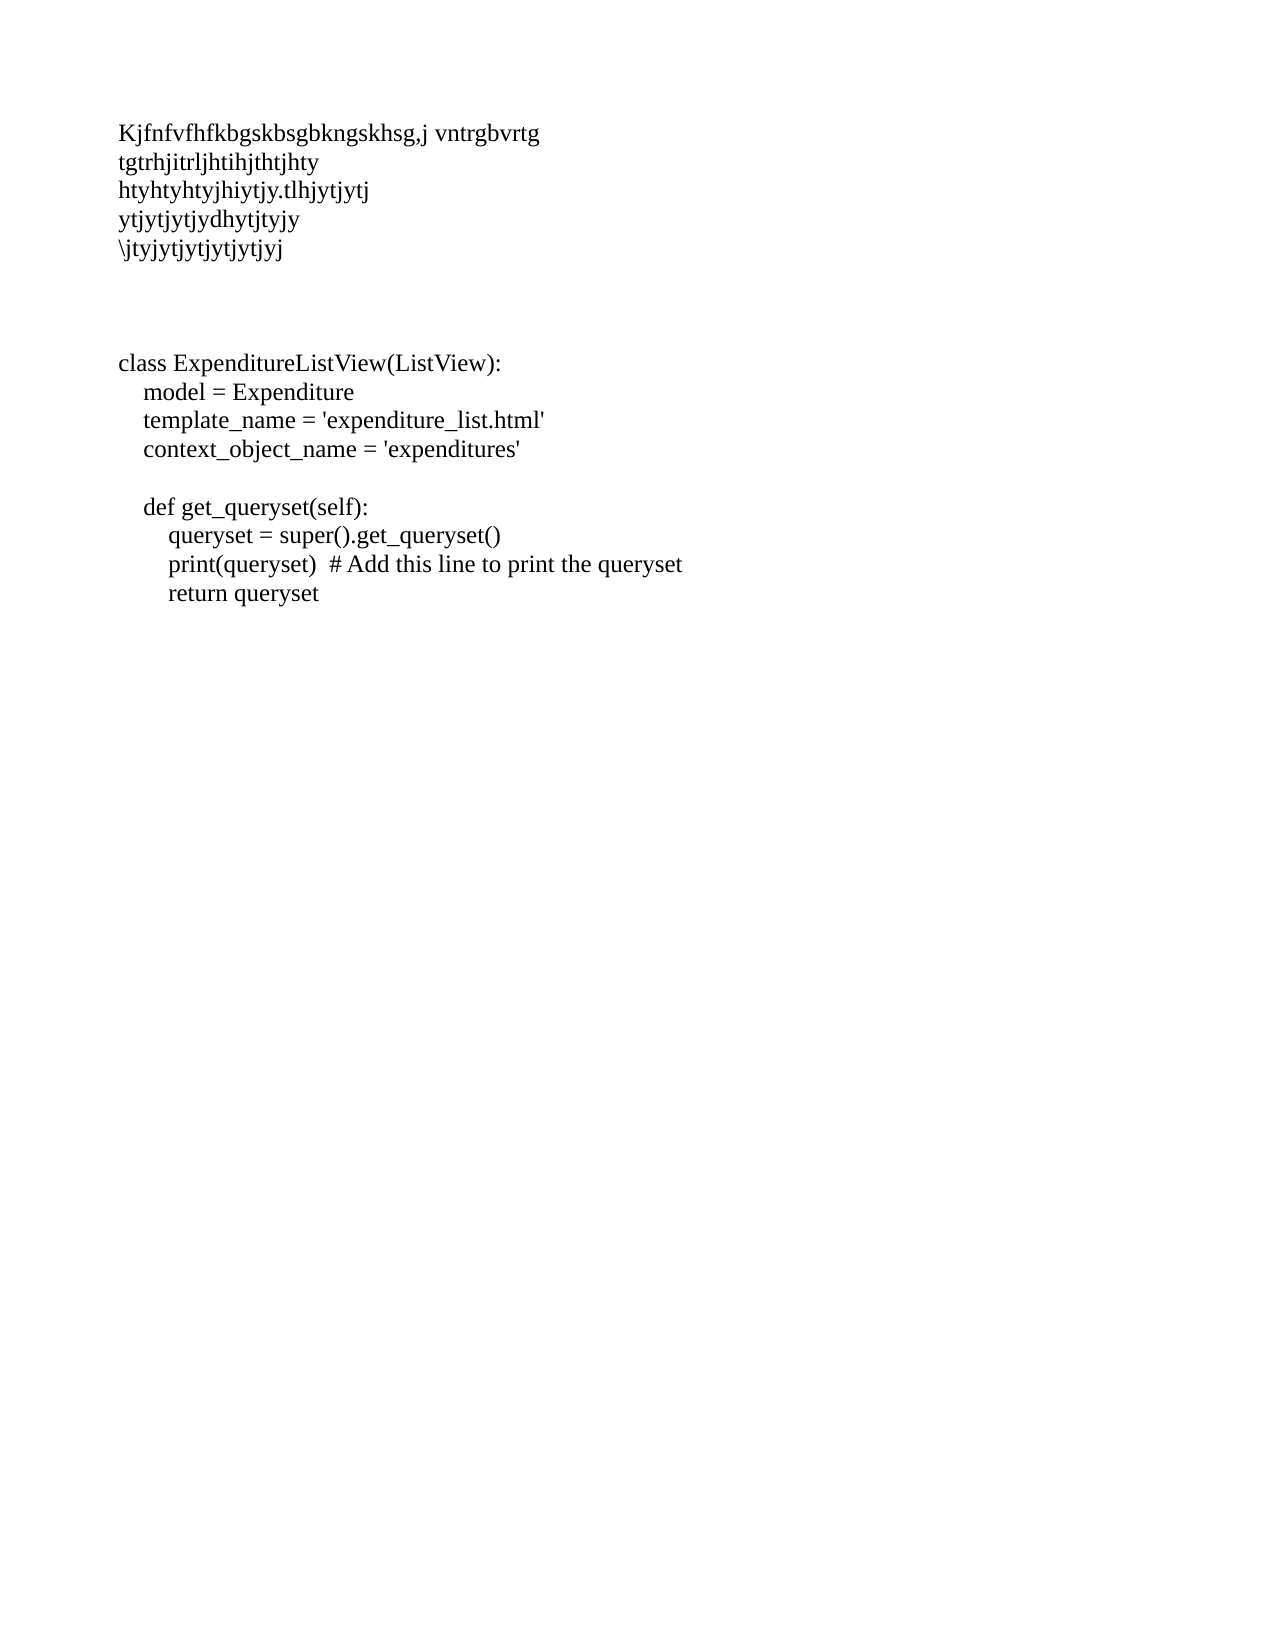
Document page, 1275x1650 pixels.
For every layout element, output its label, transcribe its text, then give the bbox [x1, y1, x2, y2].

text return queryset [118, 578, 1157, 607]
text print(queryset) # Add this line to print the queryset [118, 549, 1157, 578]
text ytjytjytjydhytjtyjy [118, 204, 1157, 233]
text Kjfnfvfhfkbgskbsgbkngskhsg,j vntrgbvrtg [118, 118, 1157, 147]
text \jtyjytjytjytjytjyj [118, 233, 1157, 262]
text tgtrhjitrljhtihjthtjhty [118, 147, 1157, 176]
text template_name = 'expenditure_list.html' [118, 406, 1157, 434]
text class ExpenditureListView(ListView): [118, 348, 1157, 377]
text htyhtyhtyjhiytjy.tlhjytjytj [118, 176, 1157, 204]
text context_object_name = 'expenditures' [118, 434, 1157, 463]
text queryset = super().get_queryset() [118, 521, 1157, 549]
text model = Expenditure [118, 377, 1157, 406]
text def get_queryset(self): [118, 492, 1157, 521]
